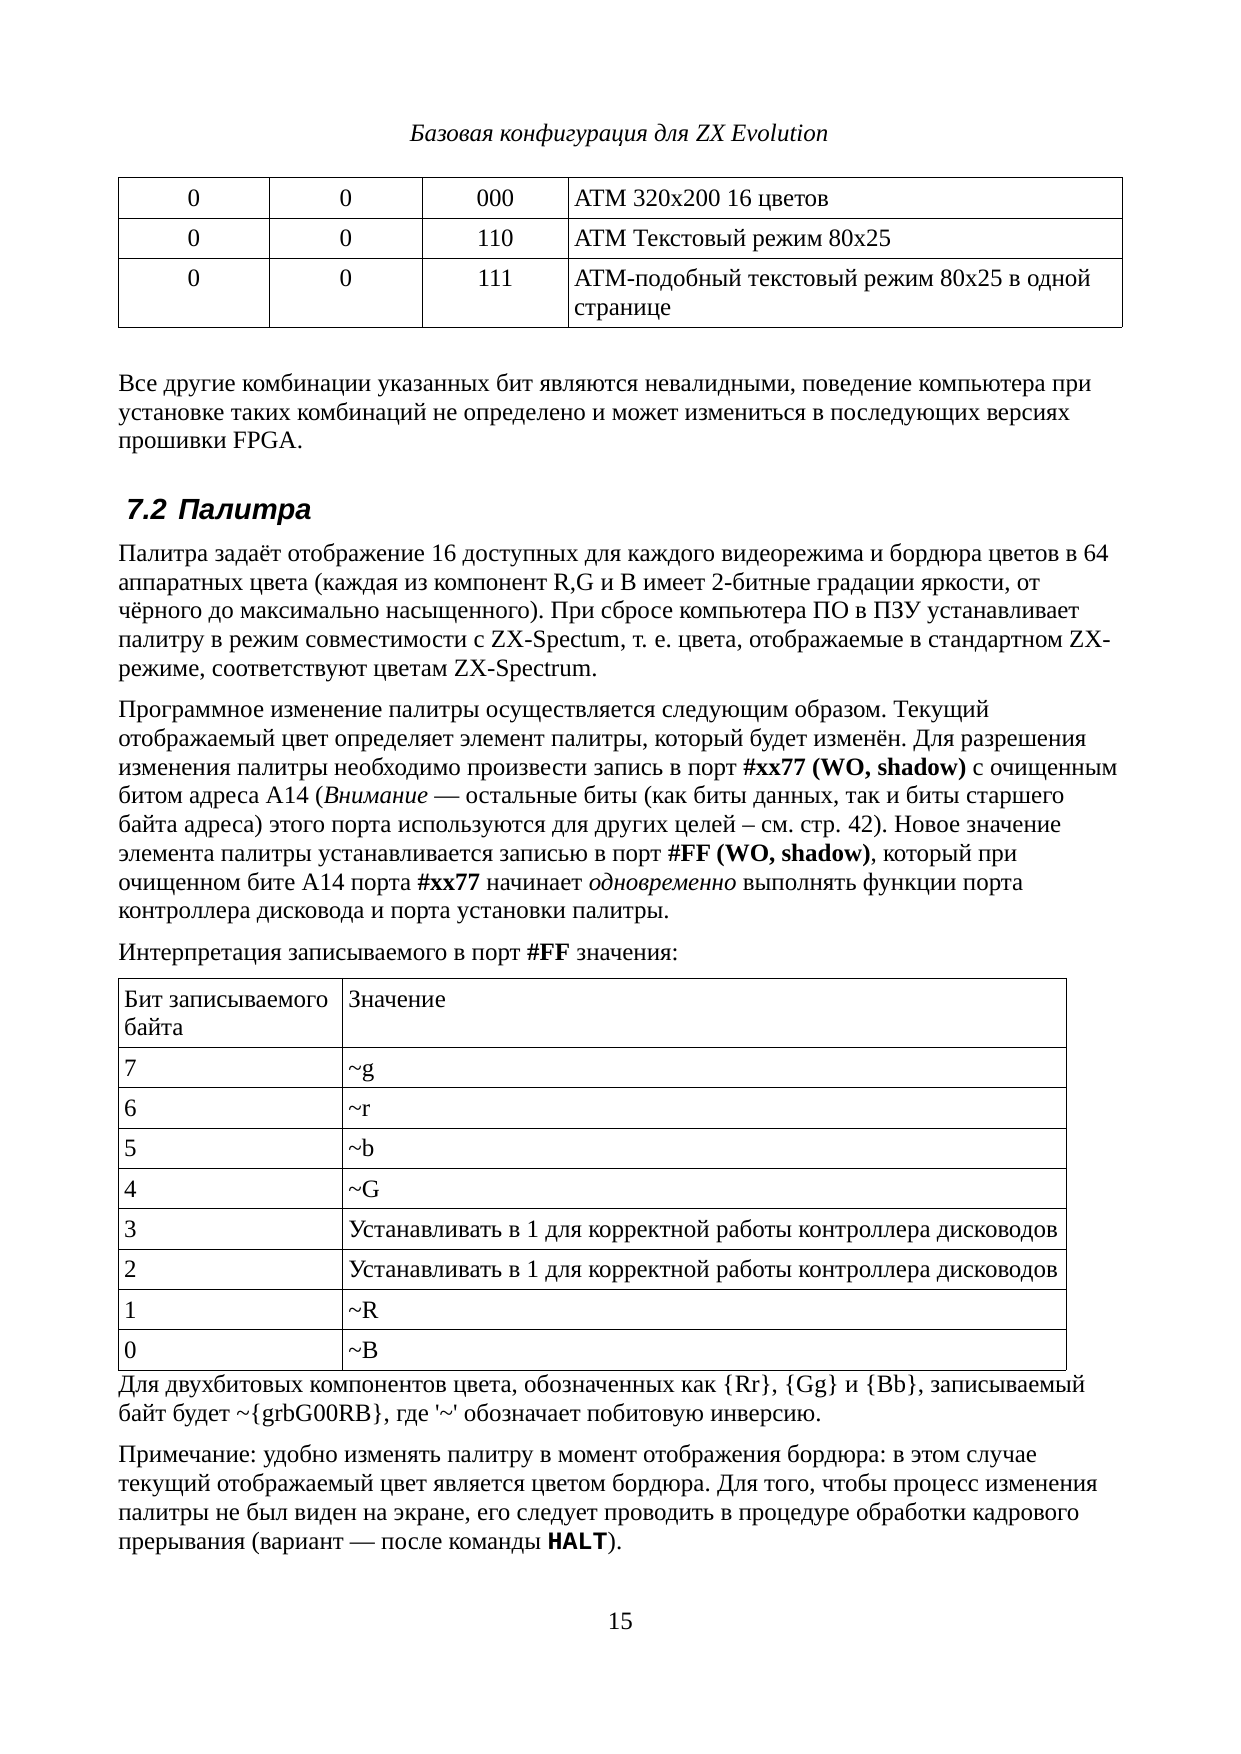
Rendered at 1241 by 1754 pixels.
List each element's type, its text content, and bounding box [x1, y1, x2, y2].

table_cell ~r [343, 1088, 1066, 1128]
table_header Значение [343, 979, 1066, 1047]
text Программное изменение палитры осуществляется следующим образом. Текущий отображаемый цвет определяет элемент палитры, который будет изменён. Для разрешения изменения палитры необходимо произвести запись в порт #xx77 (WO, shadow) с очищенным битом адреса A14 (Внимание — остальные биты (как биты данных, так и биты старшего байта адреса) этого порта используются для других целей – см. стр. 42). Новое значение элемента палитры устанавливается записью в порт #FF (WO, shadow), который при очищенном бите A14 порта #xx77 начинает одновременно выполнять функции порта контроллера дисковода и порта установки палитры. [118, 694, 1122, 924]
table_header Бит записываемого байта [119, 979, 342, 1047]
table_cell 0 [270, 178, 422, 217]
table_cell 0 [270, 219, 422, 258]
table_cell 0 [119, 1330, 342, 1369]
table_cell 0 [119, 259, 269, 327]
table_cell ~G [343, 1169, 1066, 1208]
text Для двухбитовых компонентов цвета, обозначенных как {Rr}, {Gg} и {Bb}, записываемый байт будет ~{grbG00RB}, где '~' обозначает побитовую инверсию. [118, 1369, 1122, 1427]
table_cell 3 [119, 1209, 342, 1248]
table_cell ~g [343, 1048, 1066, 1087]
text Палитра задаёт отображение 16 доступных для каждого видеорежима и бордюра цветов в 64 аппаратных цвета (каждая из компонент R,G и B имеет 2-битные градации яркости, от чёрного до максимально насыщенного). При сбросе компьютера ПО в ПЗУ устанавливает палитру в режим совместимости с ZX-Spectum, т. е. цвета, отображаемые в стандартном ZX-режиме, соответствуют цветам ZX-Spectrum. [118, 538, 1122, 682]
table_cell 2 [119, 1250, 342, 1289]
table_cell ATM Текстовый режим 80x25 [569, 219, 1122, 258]
table_cell 111 [423, 259, 568, 327]
table_cell 6 [119, 1088, 342, 1128]
table_cell 000 [423, 178, 568, 217]
table_cell ATM-подобный текстовый режим 80x25 в одной странице [569, 259, 1122, 327]
table_cell 0 [270, 259, 422, 327]
table_cell 5 [119, 1129, 342, 1168]
table_cell 0 [119, 178, 269, 217]
subtitle Палитра [118, 492, 1122, 525]
table_cell 110 [423, 219, 568, 258]
table_cell 1 [119, 1290, 342, 1329]
text Примечание: удобно изменять палитру в момент отображения бордюра: в этом случае текущий отображаемый цвет является цветом бордюра. Для того, чтобы процесс изменения палитры не был виден на экране, его следует проводить в процедуре обработки кадрового прерывания (вариант — после команды HALT). [118, 1439, 1122, 1557]
text Все другие комбинации указанных бит являются невалидными, поведение компьютера при установке таких комбинаций не определено и может измениться в последующих версиях прошивки FPGA. [118, 368, 1122, 454]
table_cell ~b [343, 1129, 1066, 1168]
table_cell ~B [343, 1330, 1066, 1369]
table_cell 4 [119, 1169, 342, 1208]
table_cell ~R [343, 1290, 1066, 1329]
table_cell ATM 320x200 16 цветов [569, 178, 1122, 217]
table_cell 7 [119, 1048, 342, 1087]
table_cell Устанавливать в 1 для корректной работы контроллера дисководов [343, 1209, 1066, 1248]
table_cell Устанавливать в 1 для корректной работы контроллера дисководов [343, 1250, 1066, 1289]
text Интерпретация записываемого в порт #FF значения: [118, 937, 1122, 965]
table_cell 0 [119, 219, 269, 258]
